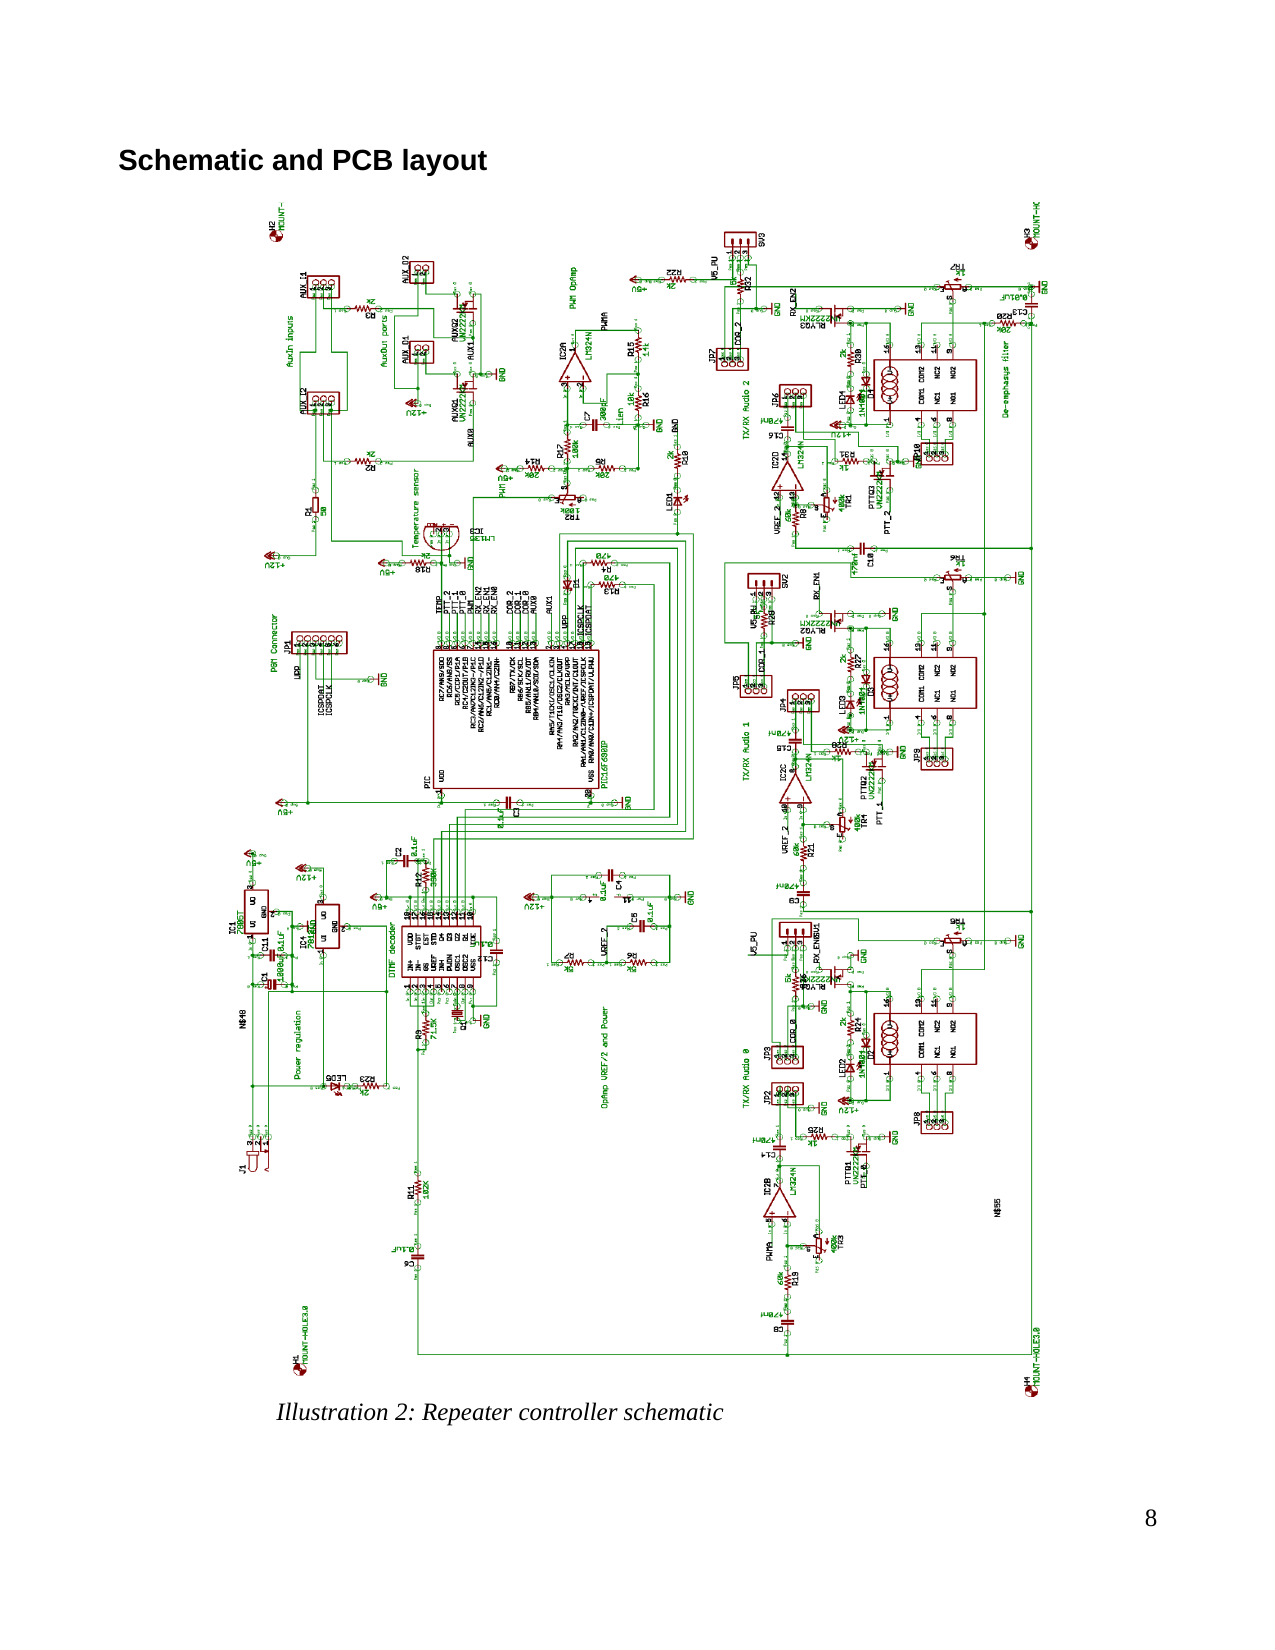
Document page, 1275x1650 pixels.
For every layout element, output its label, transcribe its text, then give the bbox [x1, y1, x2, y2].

subtitle Schematic and PCB layout [118, 143, 1157, 177]
text Illustration 2: Repeater controller schematic [276, 1397, 999, 1425]
picture [227, 203, 1049, 1397]
